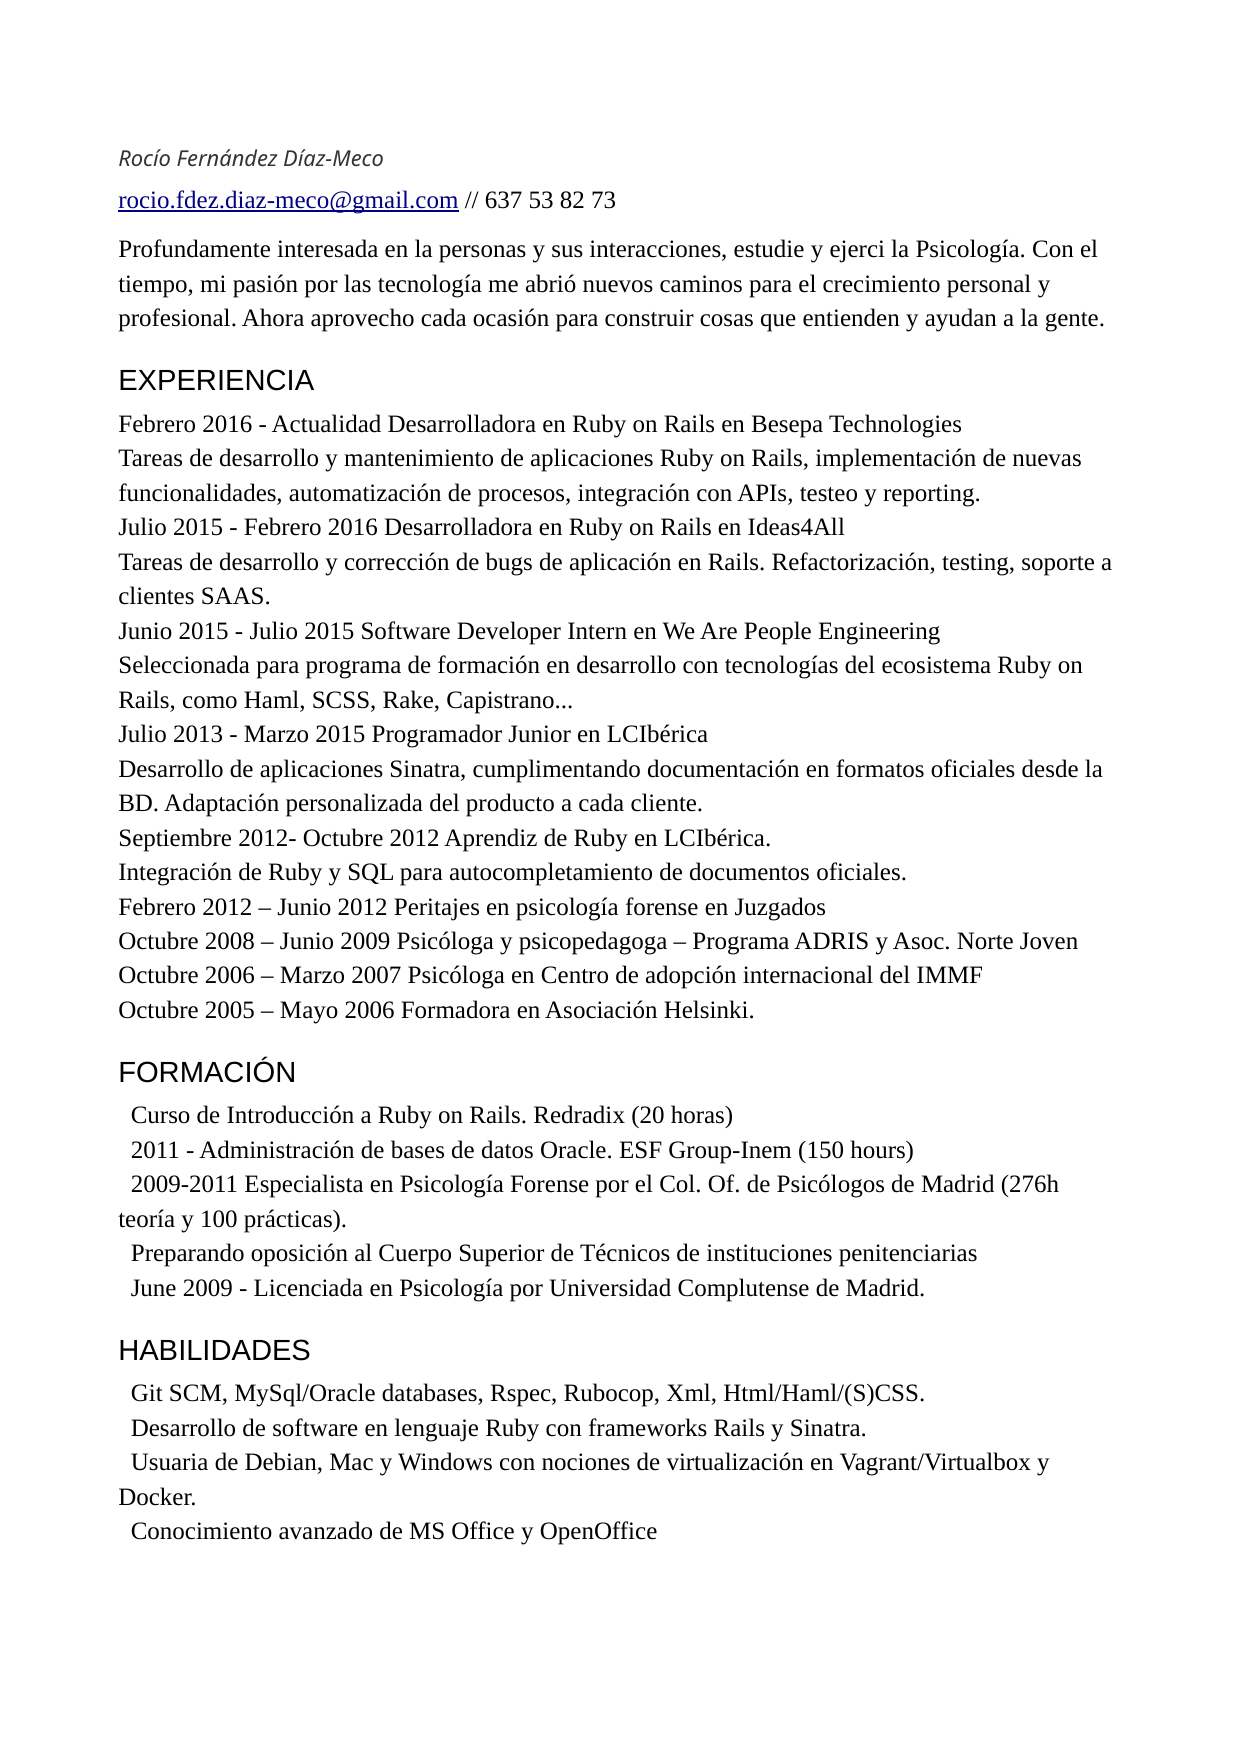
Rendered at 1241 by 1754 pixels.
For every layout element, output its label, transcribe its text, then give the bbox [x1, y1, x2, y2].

text Febrero 2016 - Actualidad Desarrolladora en Ruby on Rails en Besepa Technologies [118, 409, 1122, 438]
text Desarrollo de aplicaciones Sinatra, cumplimentando documentación en formatos oficiales desde la BD. Adaptación personalizada del producto a cada cliente. [118, 754, 1122, 817]
text Seleccionada para programa de formación en desarrollo con tecnologías del ecosistema Ruby on Rails, como Haml, SCSS, Rake, Capistrano... [118, 650, 1122, 713]
text June 2009 - Licenciada en Psicología por Universidad Complutense de Madrid. [118, 1273, 1122, 1302]
text Febrero 2012 – Junio 2012 Peritajes en psicología forense en Juzgados [118, 892, 1122, 920]
text Septiembre 2012- Octubre 2012 Aprendiz de Ruby en LCIbérica. [118, 823, 1122, 851]
text Desarrollo de software en lenguaje Ruby con frameworks Rails y Sinatra. [118, 1413, 1122, 1442]
text 2011 - Administración de bases de datos Oracle. ESF Group-Inem (150 hours) [118, 1135, 1122, 1164]
text Conocimiento avanzado de MS Office y OpenOffice [118, 1516, 1122, 1545]
text Octubre 2006 – Marzo 2007 Psicóloga en Centro de adopción internacional del IMMF [118, 961, 1122, 989]
text Julio 2013 - Marzo 2015 Programador Junior en LCIbérica [118, 719, 1122, 748]
text Tareas de desarrollo y corrección de bugs de aplicación en Rails. Refactorización, testing, soporte a clientes SAAS. [118, 547, 1122, 610]
text Tareas de desarrollo y mantenimiento de aplicaciones Ruby on Rails, implementación de nuevas funcionalidades, automatización de procesos, integración con APIs, testeo y reporting. [118, 443, 1122, 507]
subtitle Rocío Fernández Díaz-Meco [118, 143, 1122, 173]
subtitle EXPERIENCIA [118, 363, 1122, 396]
text Junio 2015 - Julio 2015 Software Developer Intern en We Are People Engineering [118, 616, 1122, 644]
subtitle FORMACIÓN [118, 1054, 1122, 1088]
text 2009-2011 Especialista en Psicología Forense por el Col. Of. de Psicólogos de Madrid (276h teoría y 100 prácticas). [118, 1169, 1122, 1233]
text Curso de Introducción a Ruby on Rails. Redradix (20 horas) [118, 1101, 1122, 1129]
text Git SCM, MySql/Oracle databases, Rspec, Rubocop, Xml, Html/Haml/(S)CSS. [118, 1378, 1122, 1407]
text rocio.fdez.diaz-meco@gmail.com // 637 53 82 73 [118, 185, 1122, 214]
text Profundamente interesada en la personas y sus interacciones, estudie y ejerci la Psicología. Con el tiempo, mi pasión por las tecnología me abrió nuevos caminos para el crecimiento personal y profesional. Ahora aprovecho cada ocasión para construir cosas que entienden y ayudan a la gente. [118, 234, 1122, 332]
subtitle HABILIDADES [118, 1332, 1122, 1366]
text Usuaria de Debian, Mac y Windows con nociones de virtualización en Vagrant/Virtualbox y Docker. [118, 1447, 1122, 1511]
text Preparando oposición al Cuerpo Superior de Técnicos de instituciones penitenciarias [118, 1238, 1122, 1267]
text Julio 2015 - Febrero 2016 Desarrolladora en Ruby on Rails en Ideas4All [118, 512, 1122, 541]
text Integración de Ruby y SQL para autocompletamiento de documentos oficiales. [118, 857, 1122, 886]
text Octubre 2008 – Junio 2009 Psicóloga y psicopedagoga – Programa ADRIS y Asoc. Norte Joven [118, 926, 1122, 955]
text Octubre 2005 – Mayo 2006 Formadora en Asociación Helsinki. [118, 995, 1122, 1024]
